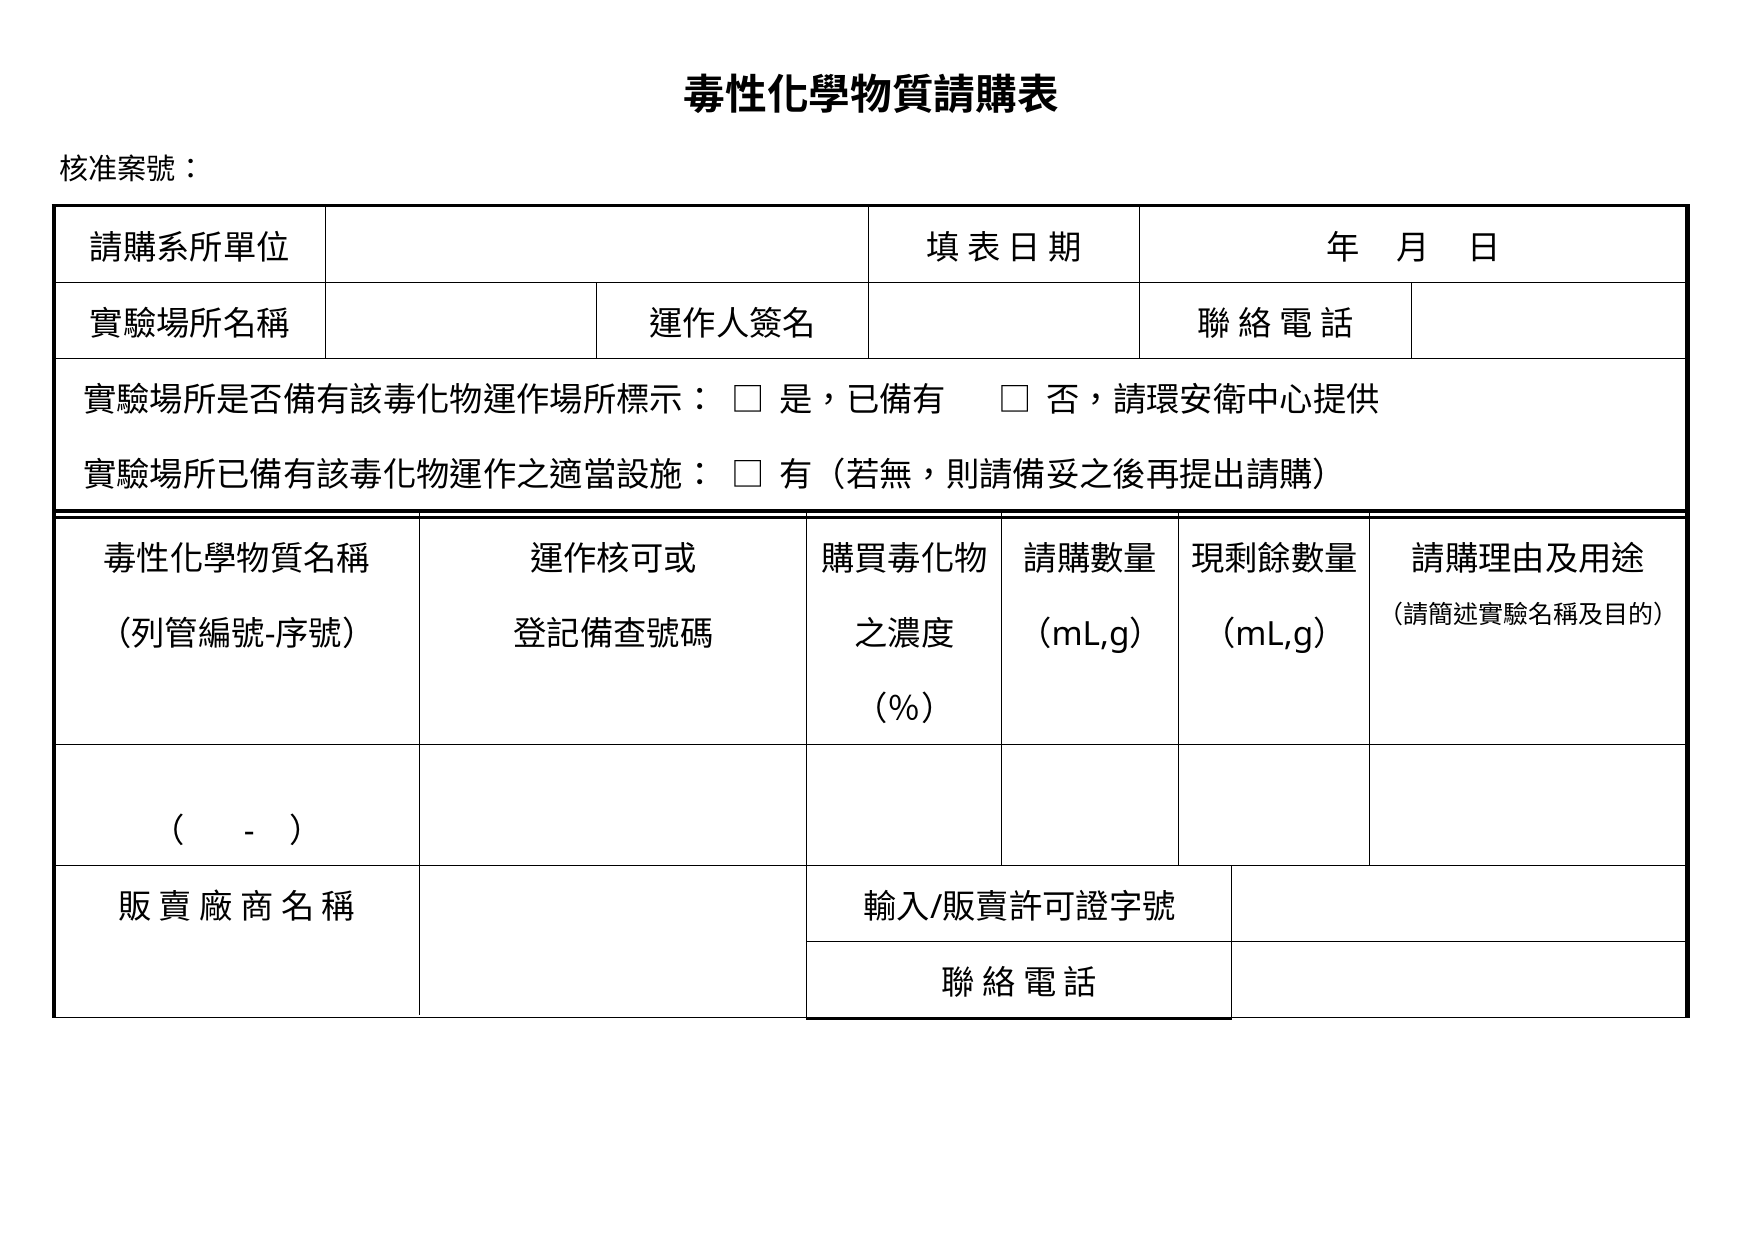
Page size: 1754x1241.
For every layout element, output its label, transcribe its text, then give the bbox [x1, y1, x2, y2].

table_cell 販 賣 廠 商 名 稱 [56, 866, 419, 1017]
table_cell 毒性化學物質名稱 （列管編號-序號） [56, 519, 419, 744]
table_cell 聯 絡 電 話 [807, 942, 1231, 1017]
table_cell [1232, 942, 1685, 1017]
table_cell [869, 283, 1139, 358]
table_cell 請購理由及用途 （請簡述實驗名稱及目的） [1370, 519, 1685, 744]
table_cell 購買毒化物之濃度（％） [807, 519, 1001, 744]
table_cell 聯 絡 電 話 [1140, 283, 1411, 358]
table_cell 輸入/販賣許可證字號 [807, 866, 1231, 941]
table_cell [807, 745, 1001, 865]
table_header 請購系所單位 [56, 207, 325, 282]
table_cell [1412, 283, 1685, 358]
table_cell 請購數量 （mL,g） [1002, 519, 1178, 744]
table_cell [419, 866, 806, 1017]
table_cell [326, 283, 596, 358]
table_cell [420, 745, 806, 865]
text 毒性化學物質請購表 [59, 54, 1683, 129]
table_cell 實驗場所名稱 [56, 283, 325, 358]
table_cell [1370, 745, 1685, 865]
table_cell 運作人簽名 [597, 283, 868, 358]
table_cell 現剩餘數量 （mL,g） [1179, 519, 1369, 744]
text 核准案號： [59, 129, 1683, 204]
table_cell 實驗場所是否備有該毒化物運作場所標示： □ 是，已備有 □ 否，請環安衛中心提供 實驗場所已備有該毒化物運作之適當設施： □ 有（若無，則請備妥之後再提出請購） [56, 359, 1685, 509]
table_cell （ - ） [56, 745, 419, 865]
table_cell [1002, 745, 1178, 865]
table_cell [1179, 745, 1369, 865]
table_cell [1232, 866, 1685, 941]
table_cell 運作核可或 登記備查號碼 [420, 519, 806, 744]
table_header 年 月 日 [1140, 207, 1685, 282]
table_header 填 表 日 期 [869, 207, 1139, 282]
table_header [326, 207, 868, 282]
